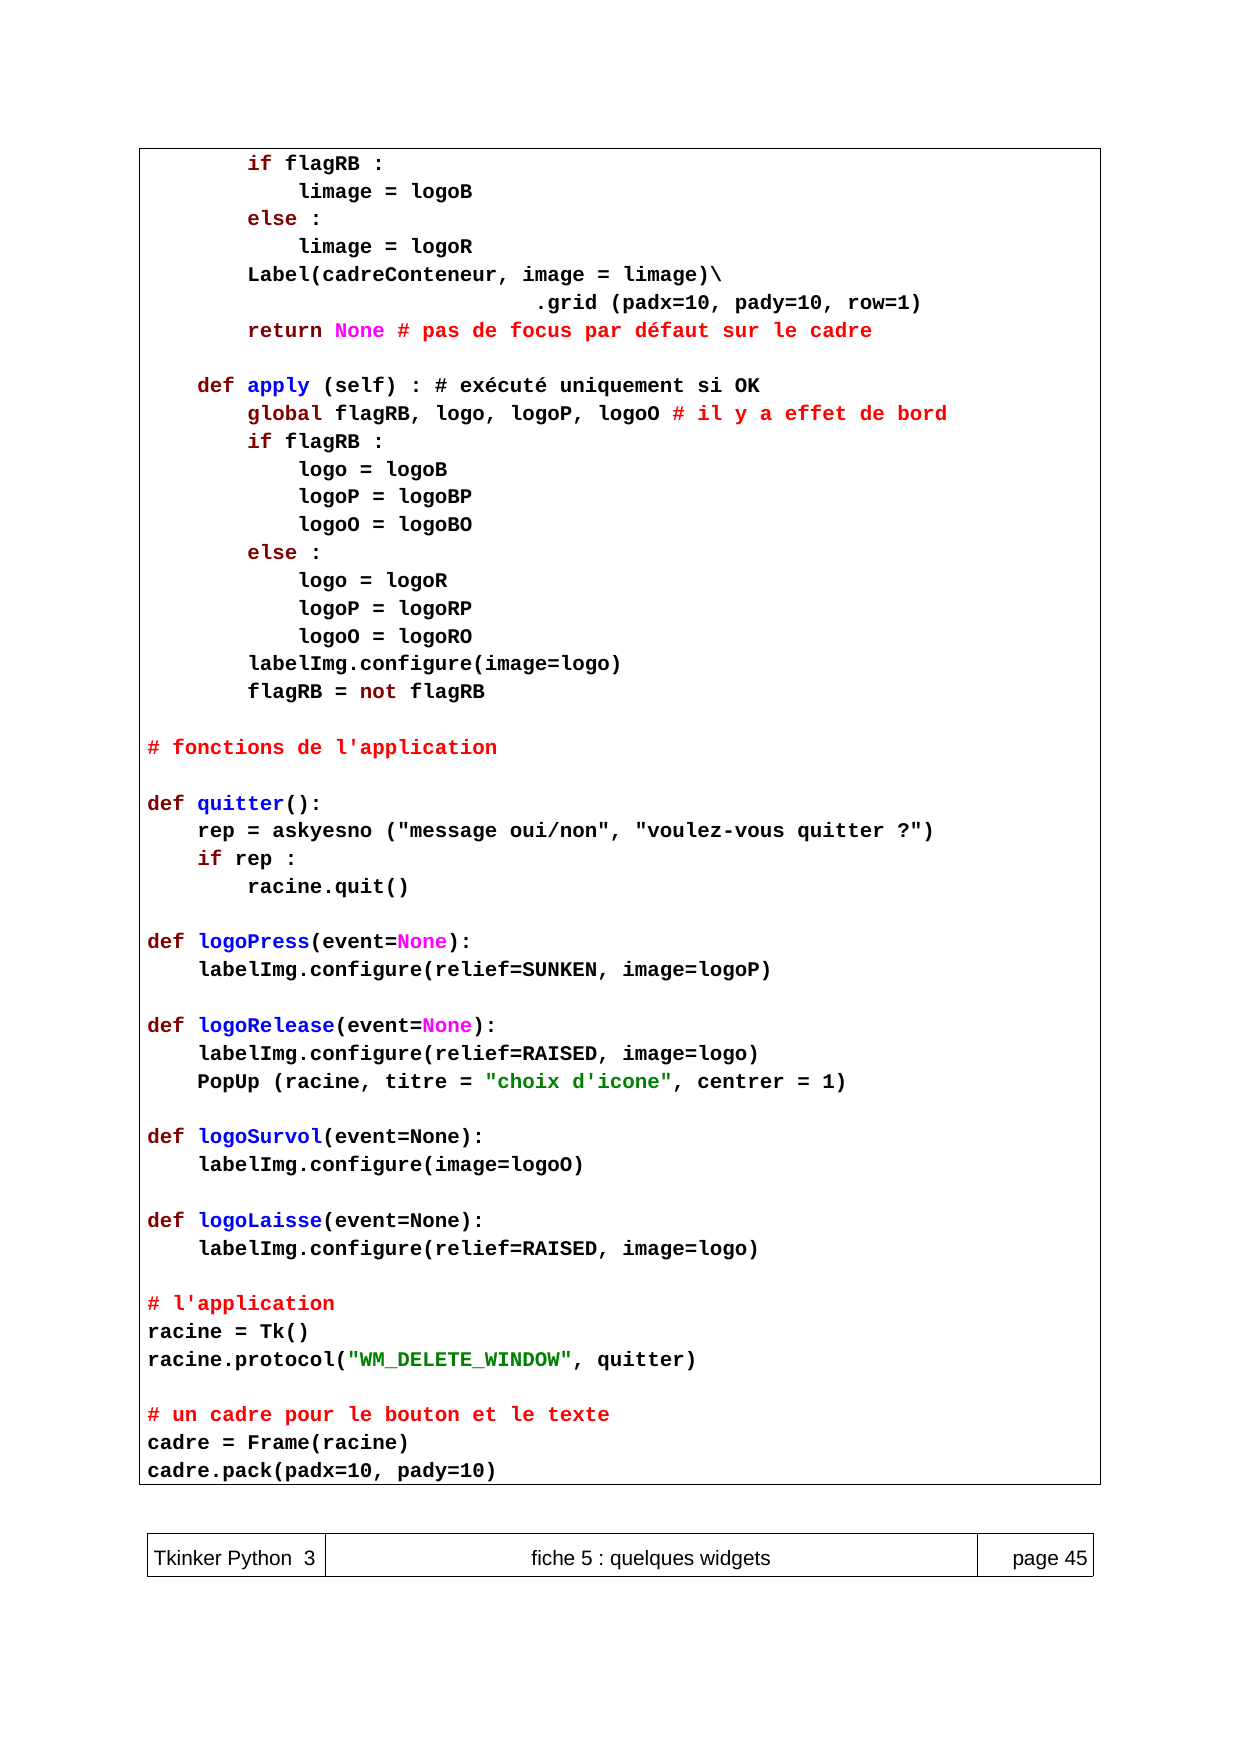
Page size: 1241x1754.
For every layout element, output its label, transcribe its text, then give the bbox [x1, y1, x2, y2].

table_cell if flagRB : limage = logoB else : limage = logoR Label(cadreConteneur, image = limage)\ .grid (padx=10, pady=10, row=1) return None # pas de focus par défaut sur le cadre def apply (self) : # exécuté uniquement si OK global flagRB, logo, logoP, logoO # il y a effet de bord if flagRB : logo = logoB logoP = logoBP logoO = logoBO else : logo = logoR logoP = logoRP logoO = logoRO labelImg.configure(image=logo) flagRB = not flagRB # fonctions de l'application def quitter(): rep = askyesno ("message oui/non", "voulez-vous quitter ?") if rep : racine.quit() def logoPress(event=None): labelImg.configure(relief=SUNKEN, image=logoP) def logoRelease(event=None): labelImg.configure(relief=RAISED, image=logo) PopUp (racine, titre = "choix d'icone", centrer = 1) def logoSurvol(event=None): labelImg.configure(image=logoO) def logoLaisse(event=None): labelImg.configure(relief=RAISED, image=logo) # l'application racine = Tk() racine.protocol("WM_DELETE_WINDOW", quitter) # un cadre pour le bouton et le texte cadre = Frame(racine) cadre.pack(padx=10, pady=10) [140, 149, 1100, 1484]
